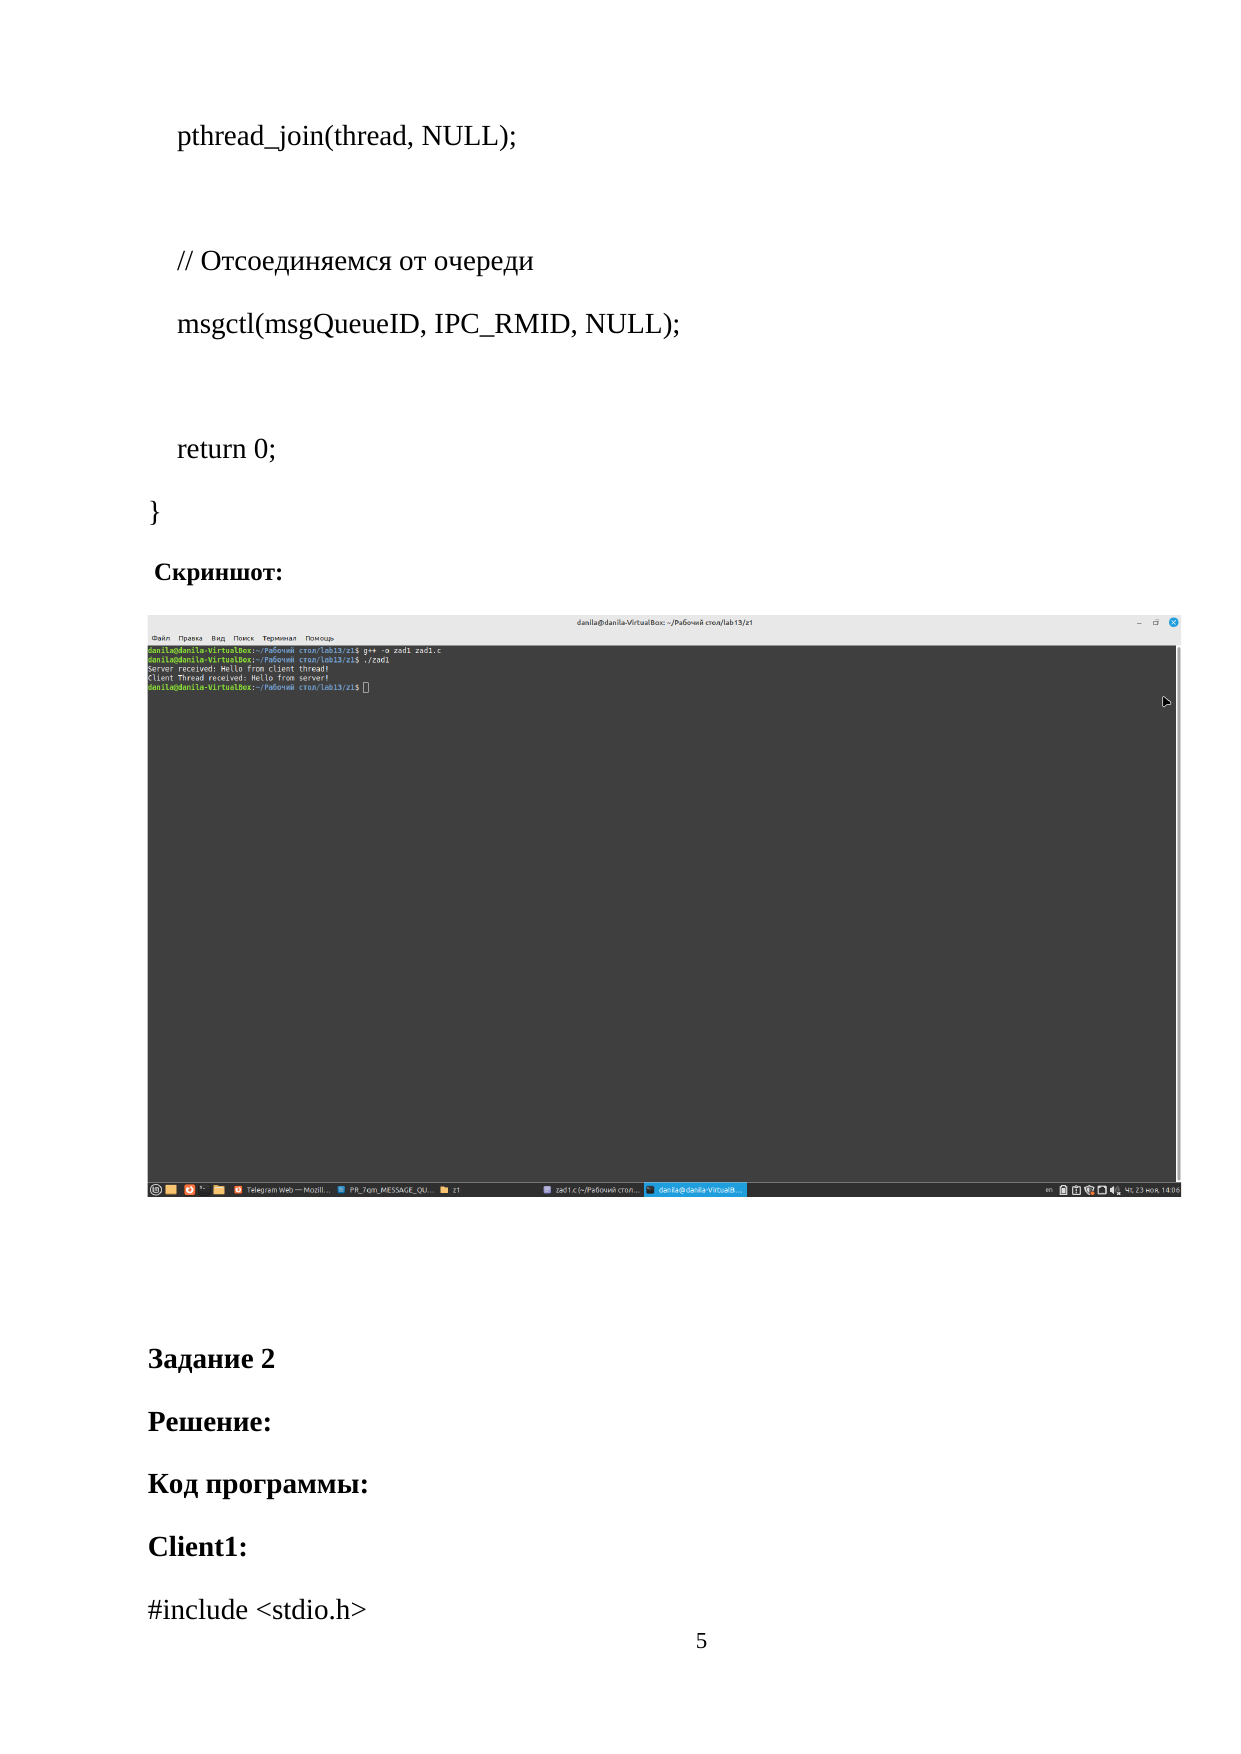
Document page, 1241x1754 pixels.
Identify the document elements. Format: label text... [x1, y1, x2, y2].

text Задание 2 [148, 1341, 1181, 1375]
text Код программы: [148, 1467, 1181, 1500]
text Решение: [148, 1404, 1181, 1437]
text } [148, 494, 1181, 528]
text msgctl(msgQueueID, IPC_RMID, NULL); [148, 306, 1181, 340]
text return 0; [148, 432, 1181, 465]
text Скриншот: [148, 557, 1181, 586]
text #include <stdio.h> [148, 1592, 1181, 1626]
text Client1: [148, 1529, 1181, 1563]
text pthread_join(thread, NULL); [148, 118, 1181, 152]
text // Отсоединяемся от очереди [148, 243, 1181, 277]
picture [147, 615, 1182, 1197]
